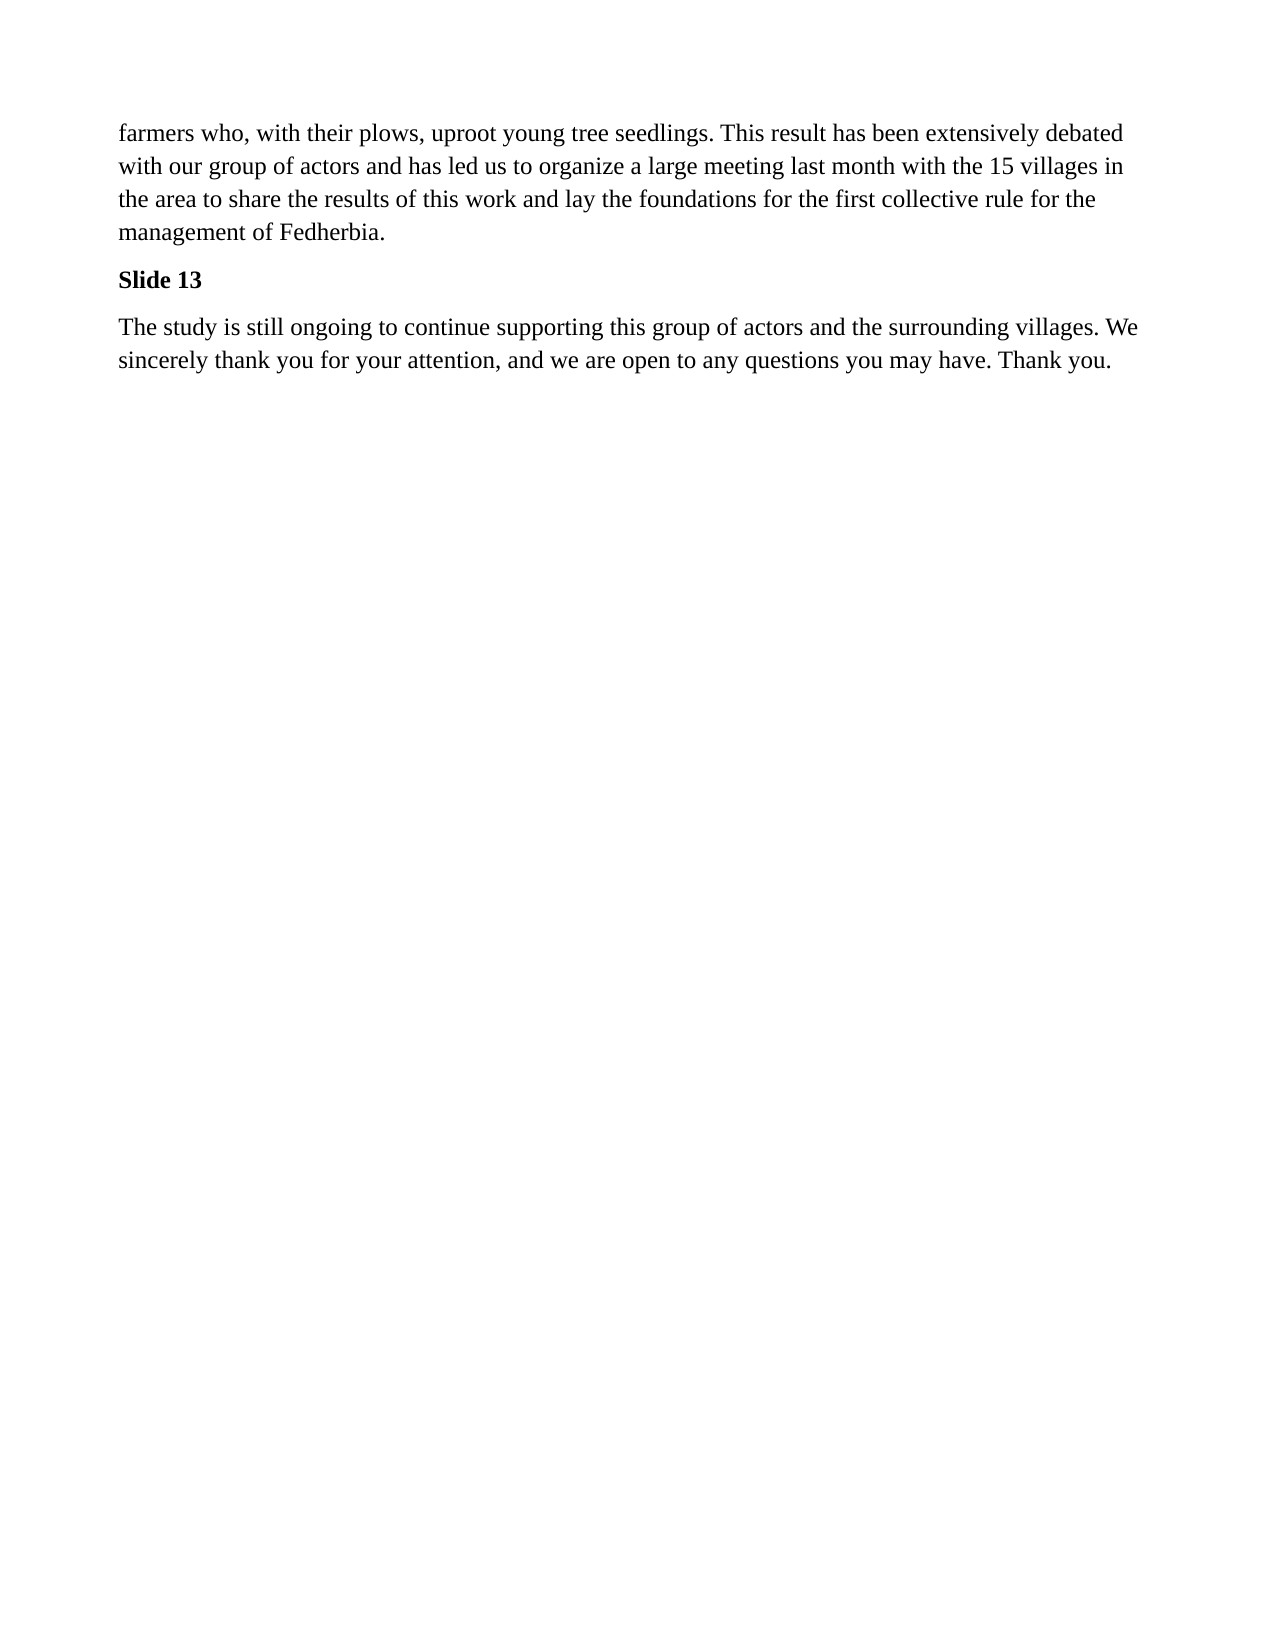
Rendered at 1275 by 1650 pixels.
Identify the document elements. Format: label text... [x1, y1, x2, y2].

text The study is still ongoing to continue supporting this group of actors and the surrounding villages. We sincerely thank you for your attention, and we are open to any questions you may have. Thank you. [118, 312, 1157, 374]
text Slide 13 [118, 265, 1157, 293]
text farmers who, with their plows, uproot young tree seedlings. This result has been extensively debated with our group of actors and has led us to organize a large meeting last month with the 15 villages in the area to share the results of this work and lay the foundations for the first collective rule for the management of Fedherbia. [118, 118, 1157, 246]
